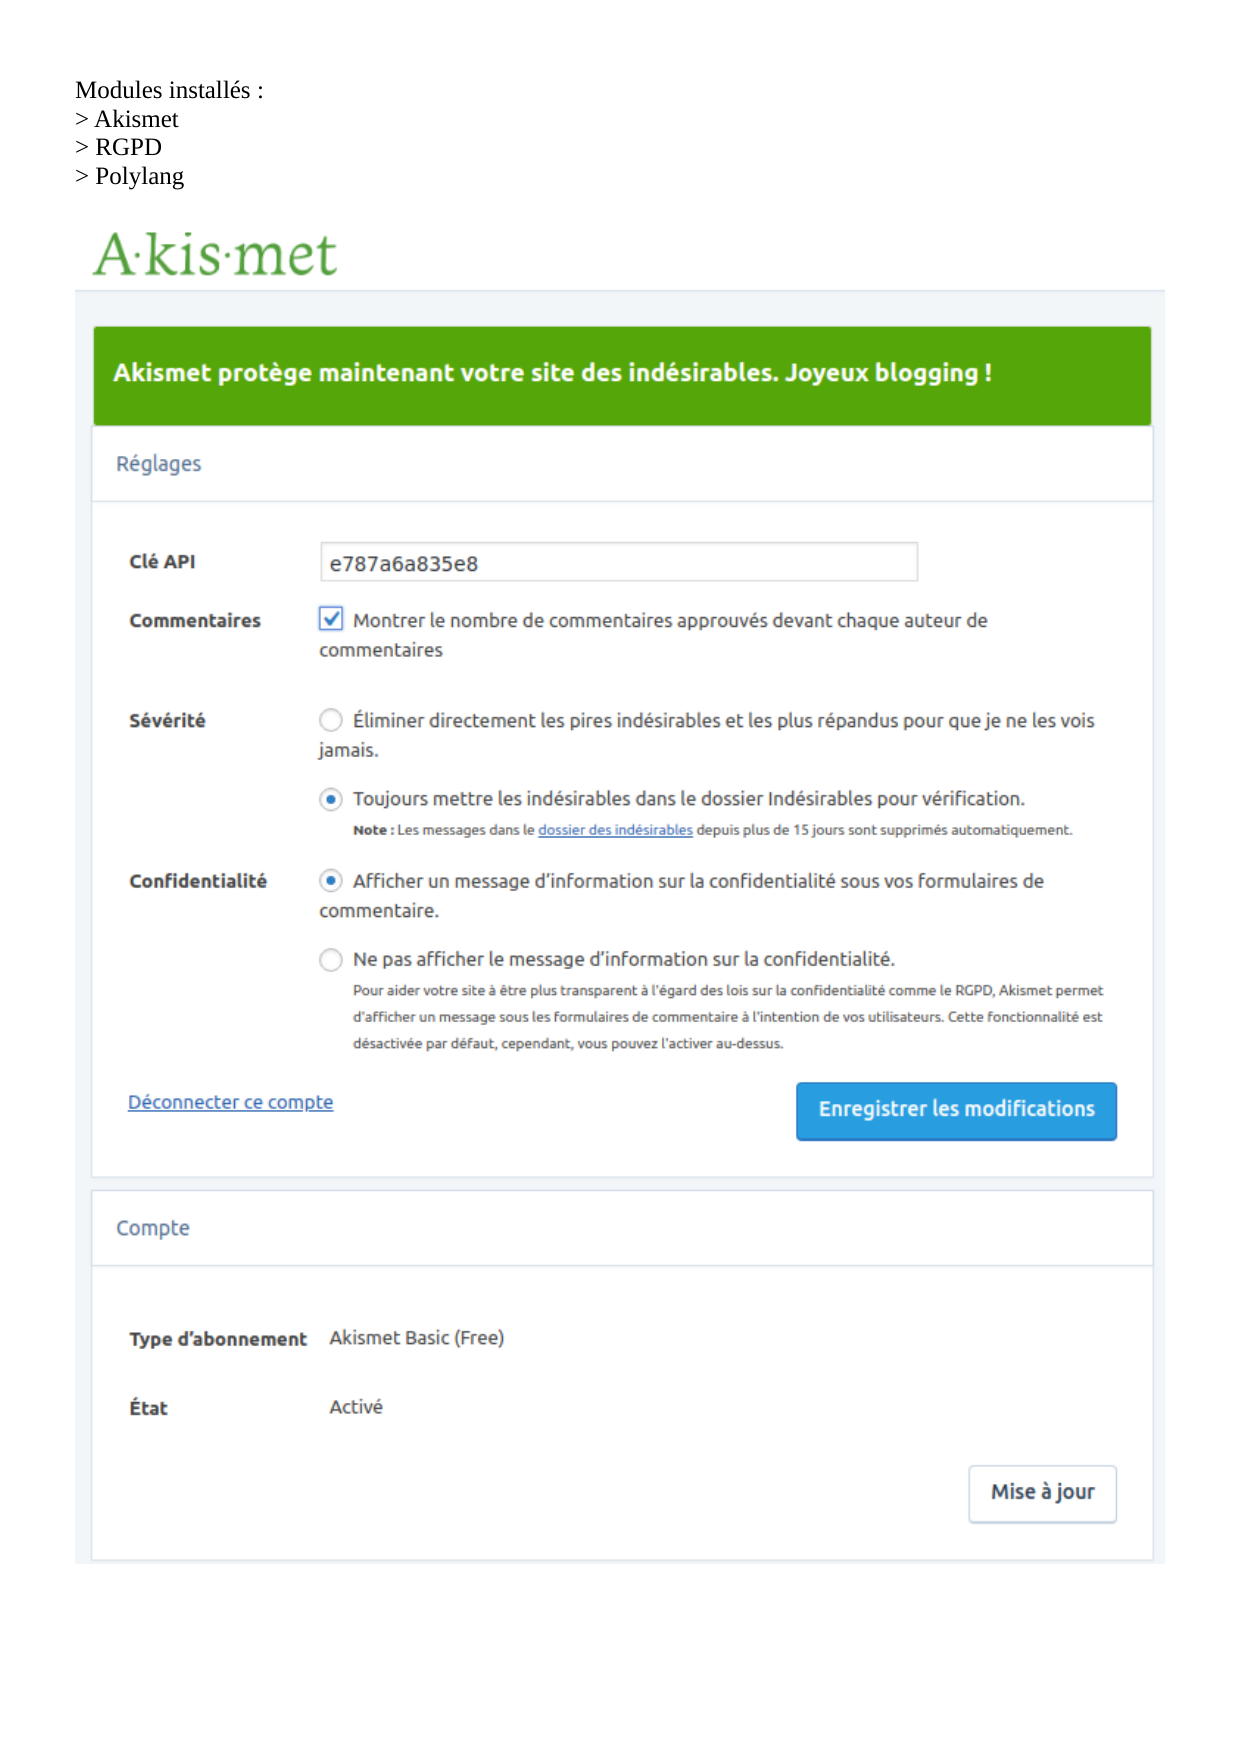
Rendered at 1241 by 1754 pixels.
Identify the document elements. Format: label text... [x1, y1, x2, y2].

text > Polylang [75, 161, 1165, 190]
text > Akismet [75, 104, 1165, 132]
text > RGPD [75, 132, 1165, 161]
picture [75, 218, 1166, 1564]
text Modules installés : [75, 75, 1165, 104]
